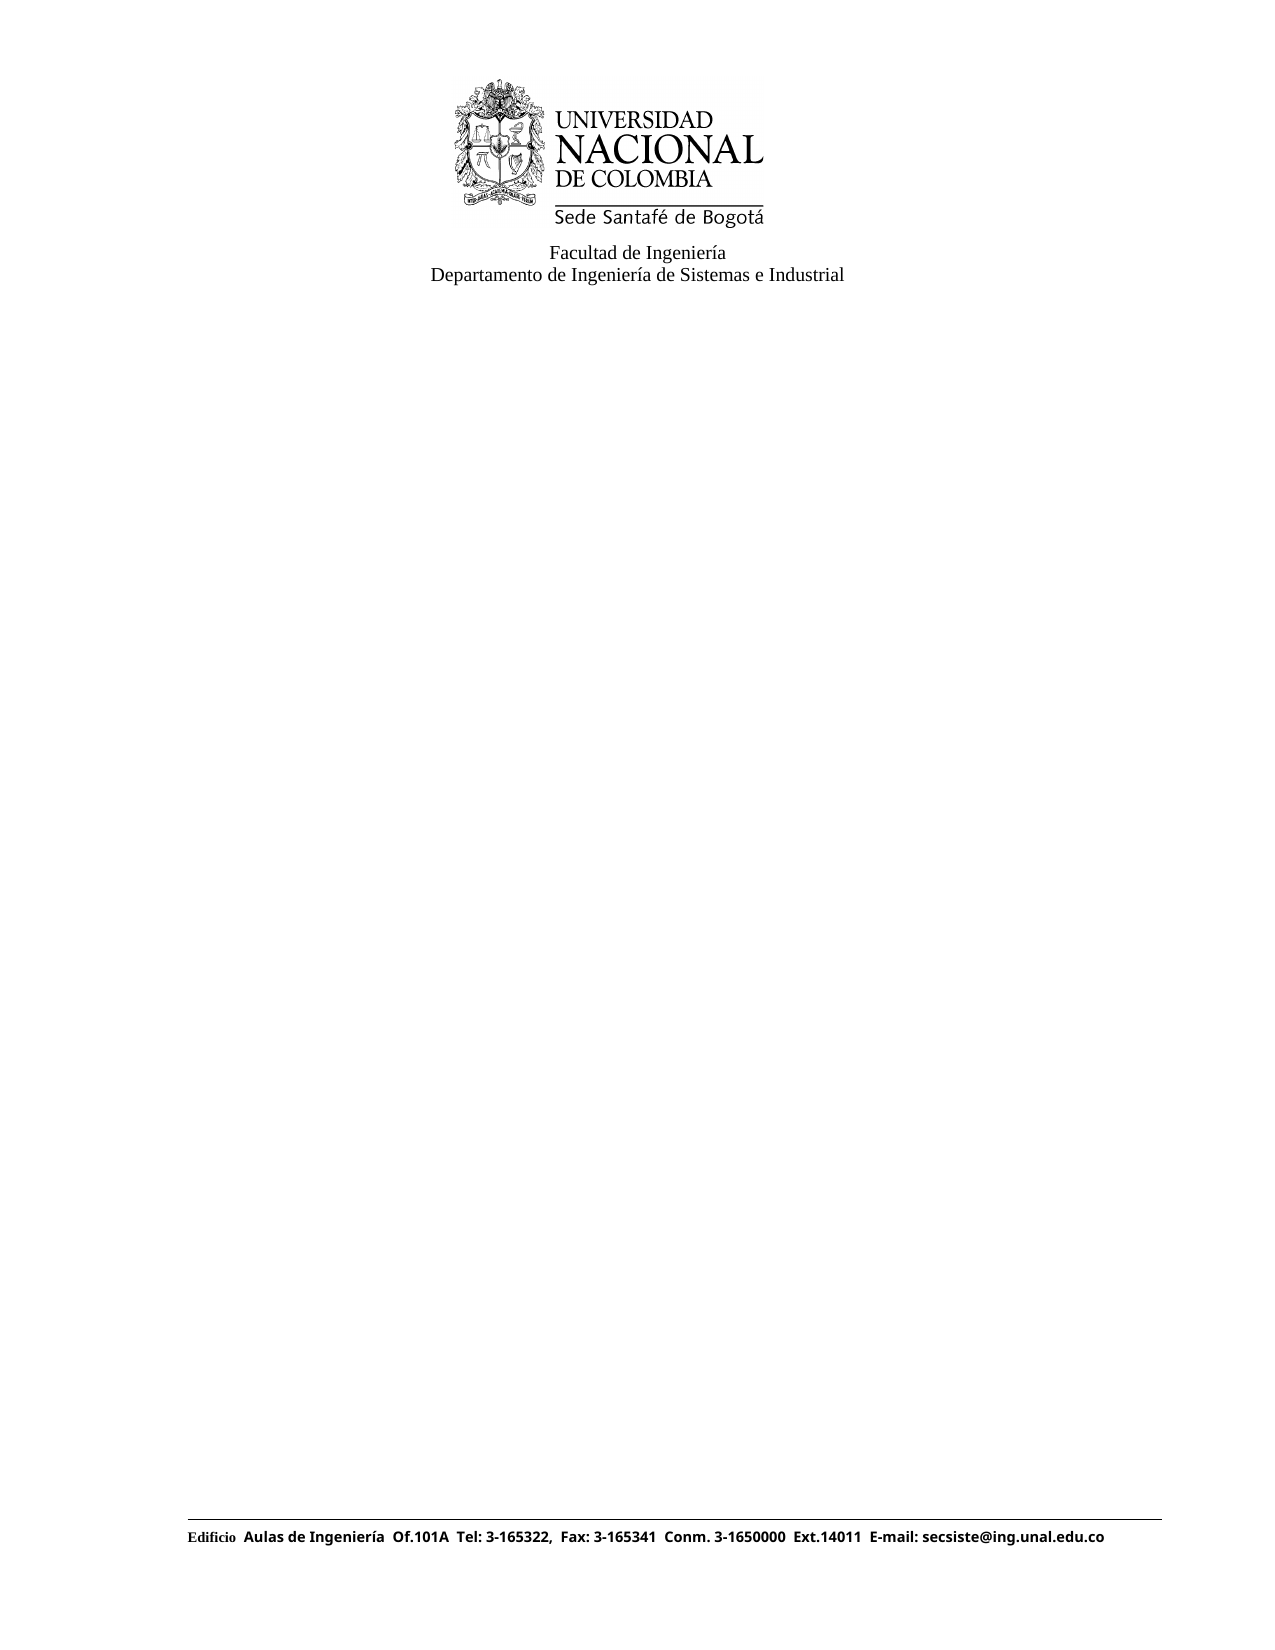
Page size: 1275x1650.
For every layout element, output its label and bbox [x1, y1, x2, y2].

picture [451, 76, 764, 228]
